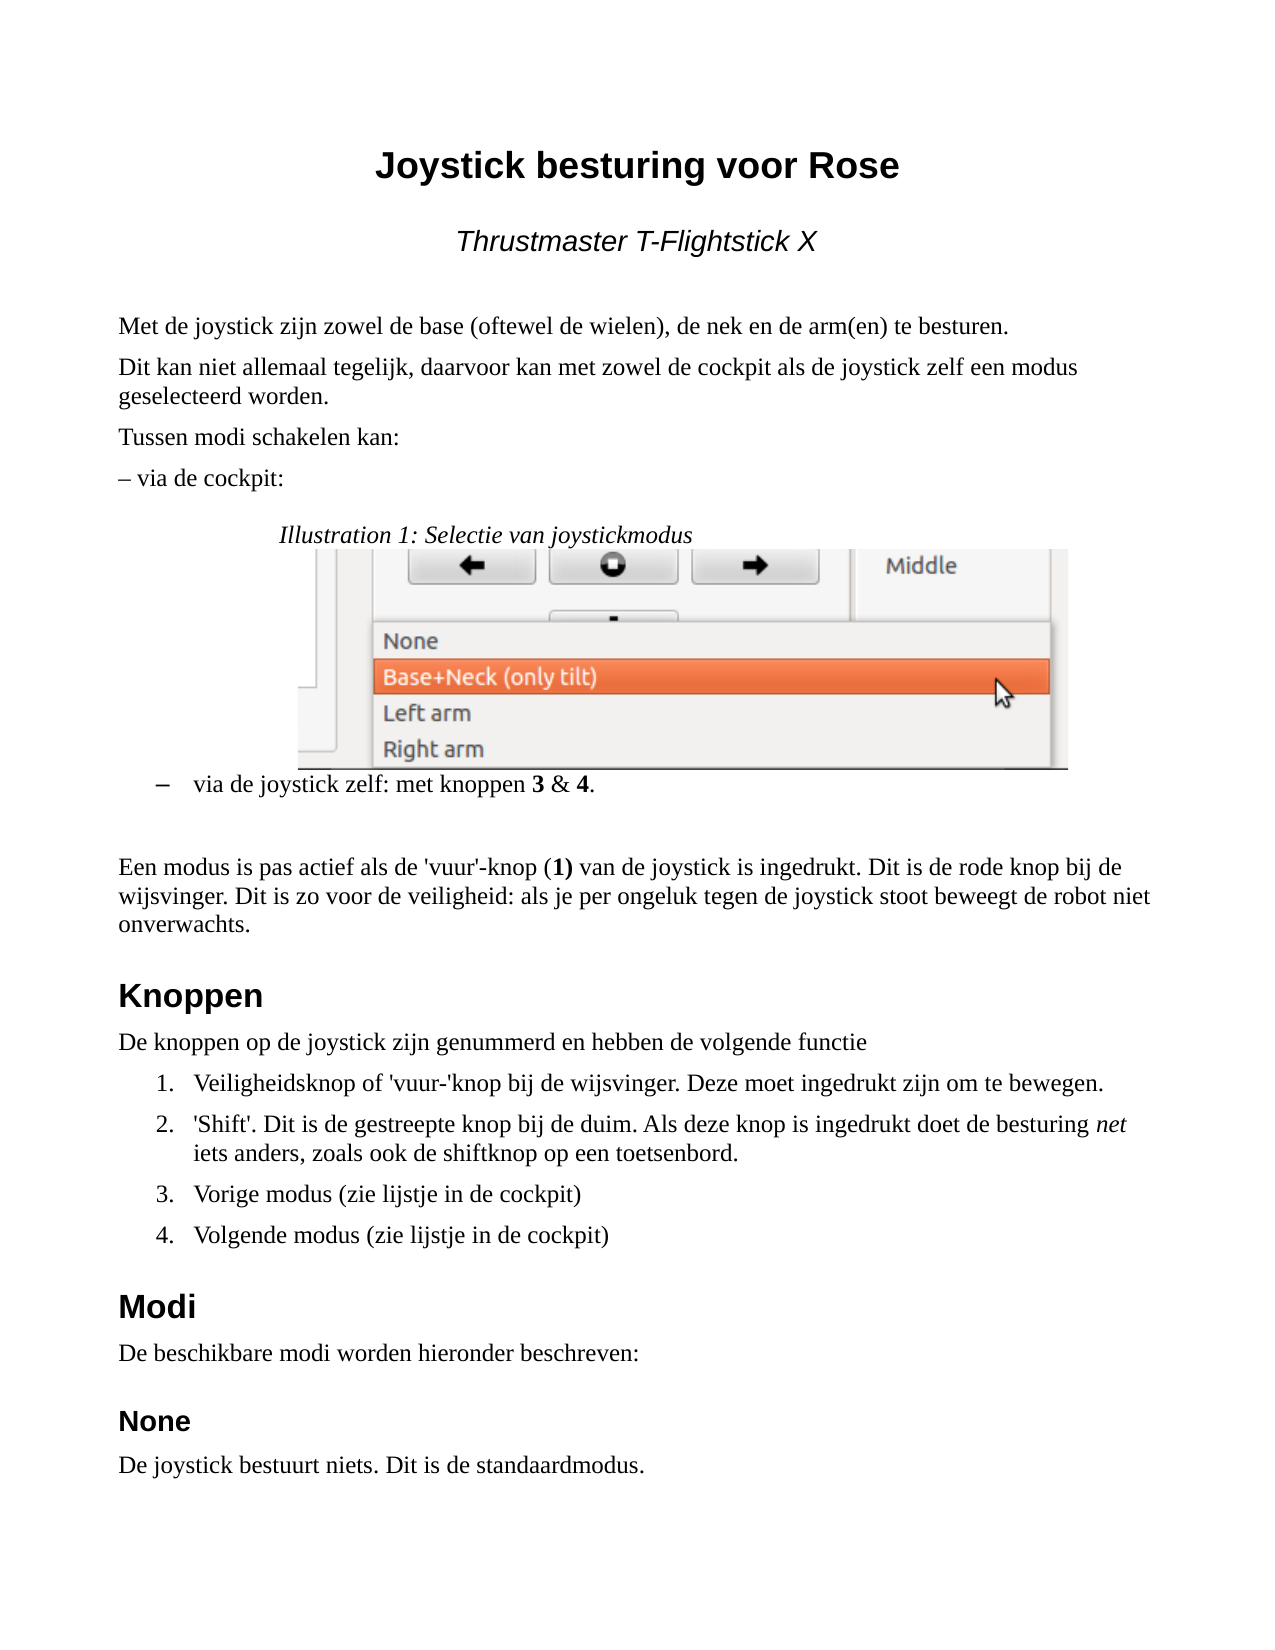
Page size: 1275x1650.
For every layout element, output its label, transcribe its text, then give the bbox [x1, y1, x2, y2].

text Een modus is pas actief als de 'vuur'-knop (1) van de joystick is ingedrukt. Dit is de rode knop bij de wijsvinger. Dit is zo voor de veiligheid: als je per ongeluk tegen de joystick stoot beweegt de robot niet onverwachts. [118, 852, 1157, 938]
text Dit kan niet allemaal tegelijk, daarvoor kan met zowel de cockpit als de joystick zelf een modus geselecteerd worden. [118, 352, 1157, 410]
title Joystick besturing voor Rose [118, 143, 1157, 186]
subtitle None [118, 1404, 1157, 1438]
subtitle Knoppen [118, 976, 1157, 1014]
text De joystick bestuurt niets. Dit is de standaardmodus. [118, 1450, 1157, 1479]
list Veiligheidsknop of 'vuur-'knop bij de wijsvinger. Deze moet ingedrukt zijn om te bewegen. [156, 1068, 1157, 1097]
subtitle Modi [118, 1287, 1157, 1326]
text Met de joystick zijn zowel de base (oftewel de wielen), de nek en de arm(en) te besturen. [118, 311, 1157, 340]
picture [297, 549, 1069, 770]
text De beschikbare modi worden hieronder beschreven: [118, 1338, 1157, 1367]
text – via de cockpit: [118, 463, 1157, 492]
list 'Shift'. Dit is de gestreepte knop bij de duim. Als deze knop is ingedrukt doet de besturing net iets anders, zoals ook de shiftknop op een toetsenbord. [156, 1109, 1157, 1167]
text Illustration 1: Selectie van joystickmodus [279, 520, 1049, 549]
list Volgende modus (zie lijstje in de cockpit) [156, 1221, 1157, 1249]
list via de joystick zelf: met knoppen 3 & 4. [156, 769, 1157, 798]
text Tussen modi schakelen kan: [118, 422, 1157, 451]
text De knoppen op de joystick zijn genummerd en hebben de volgende functie [118, 1027, 1157, 1056]
list Vorige modus (zie lijstje in de cockpit) [156, 1179, 1157, 1208]
subtitle Thrustmaster T-Flightstick X [118, 224, 1157, 257]
